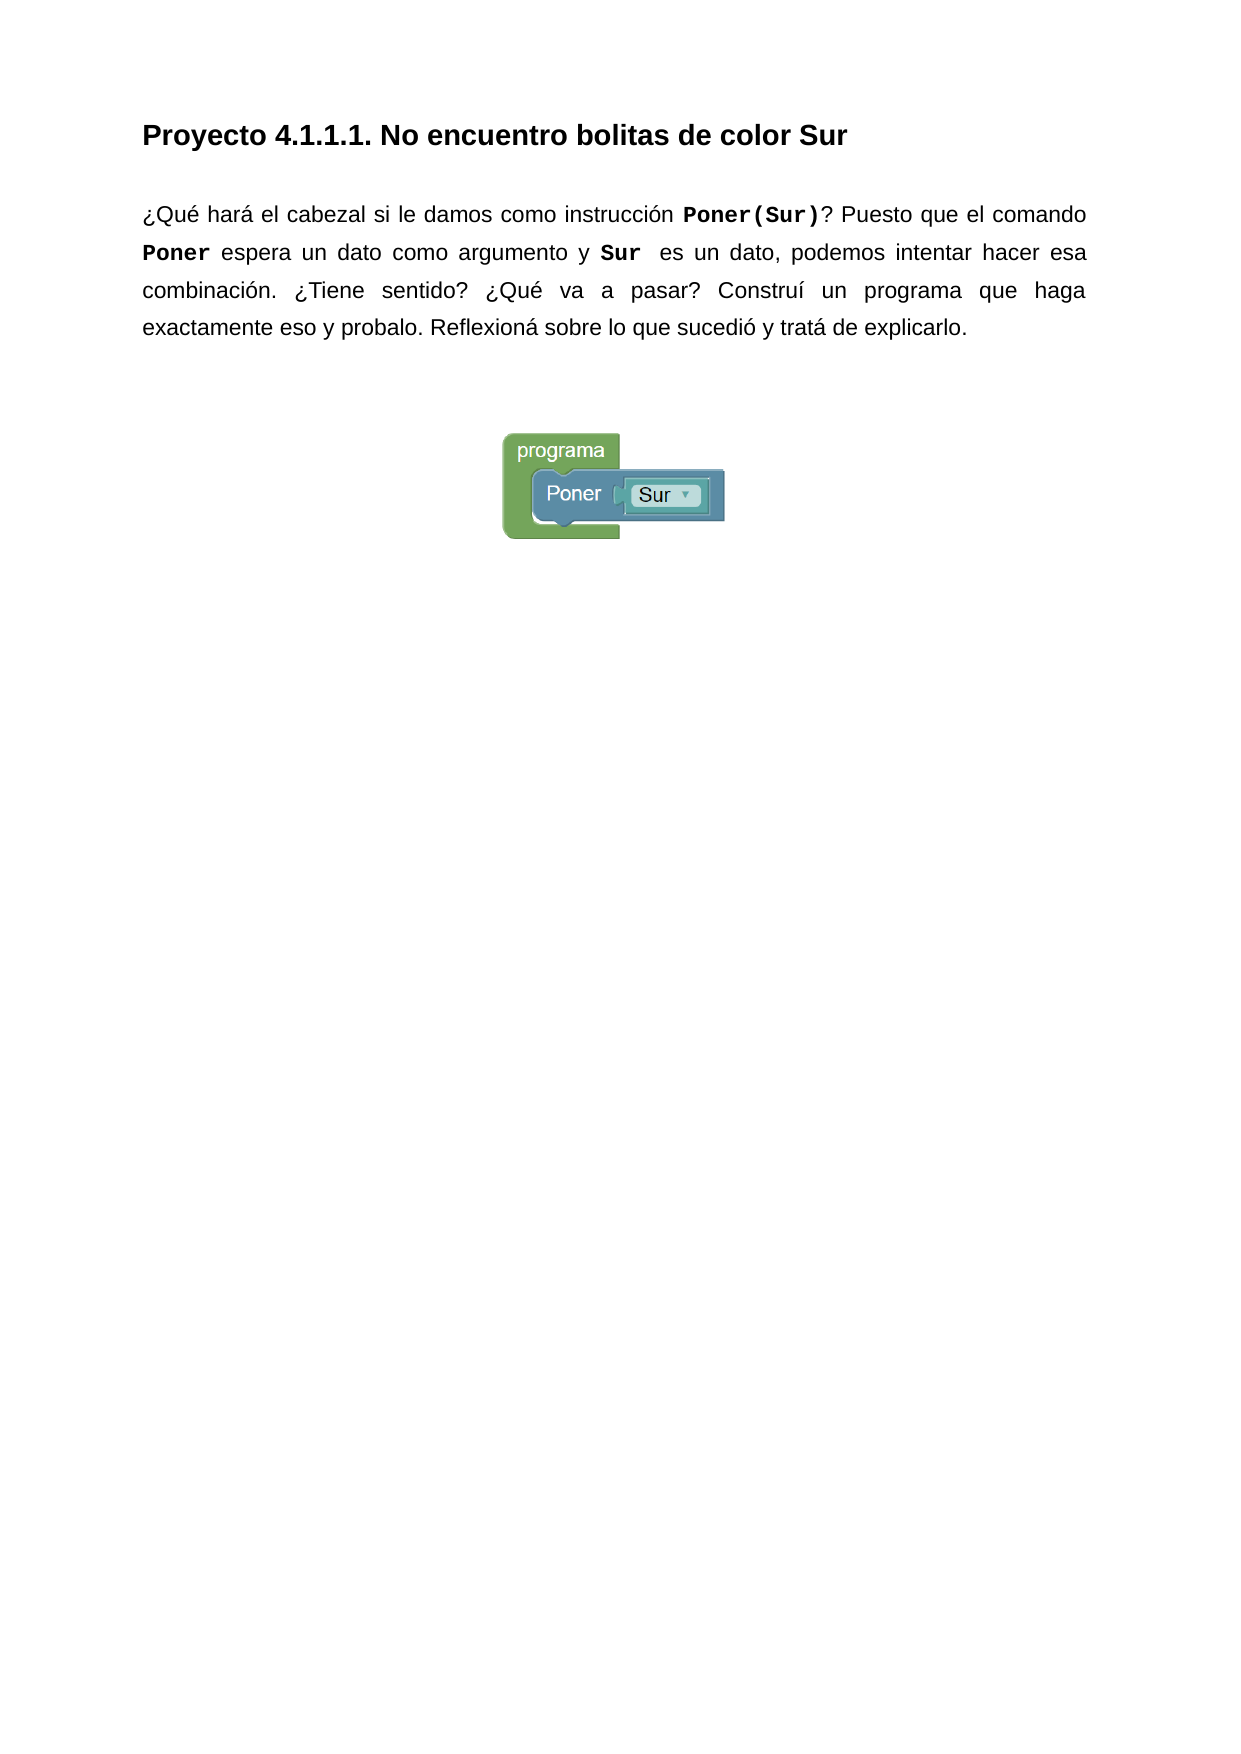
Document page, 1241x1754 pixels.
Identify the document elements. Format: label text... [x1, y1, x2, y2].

picture [484, 354, 745, 615]
text ¿Qué hará el cabezal si le damos como instrucción Poner(Sur)? Puesto que el comando Poner espera un dato como argumento y Sur es un dato, podemos intentar hacer esa combinación. ¿Tiene sentido? ¿Qué va a pasar? Construí un programa que haga exactamente eso y probalo. Reflexioná sobre lo que sucedió y tratá de explicarlo. [142, 201, 1087, 340]
text Proyecto 4.1.1.1. No encuentro bolitas de color Sur [142, 118, 1087, 152]
